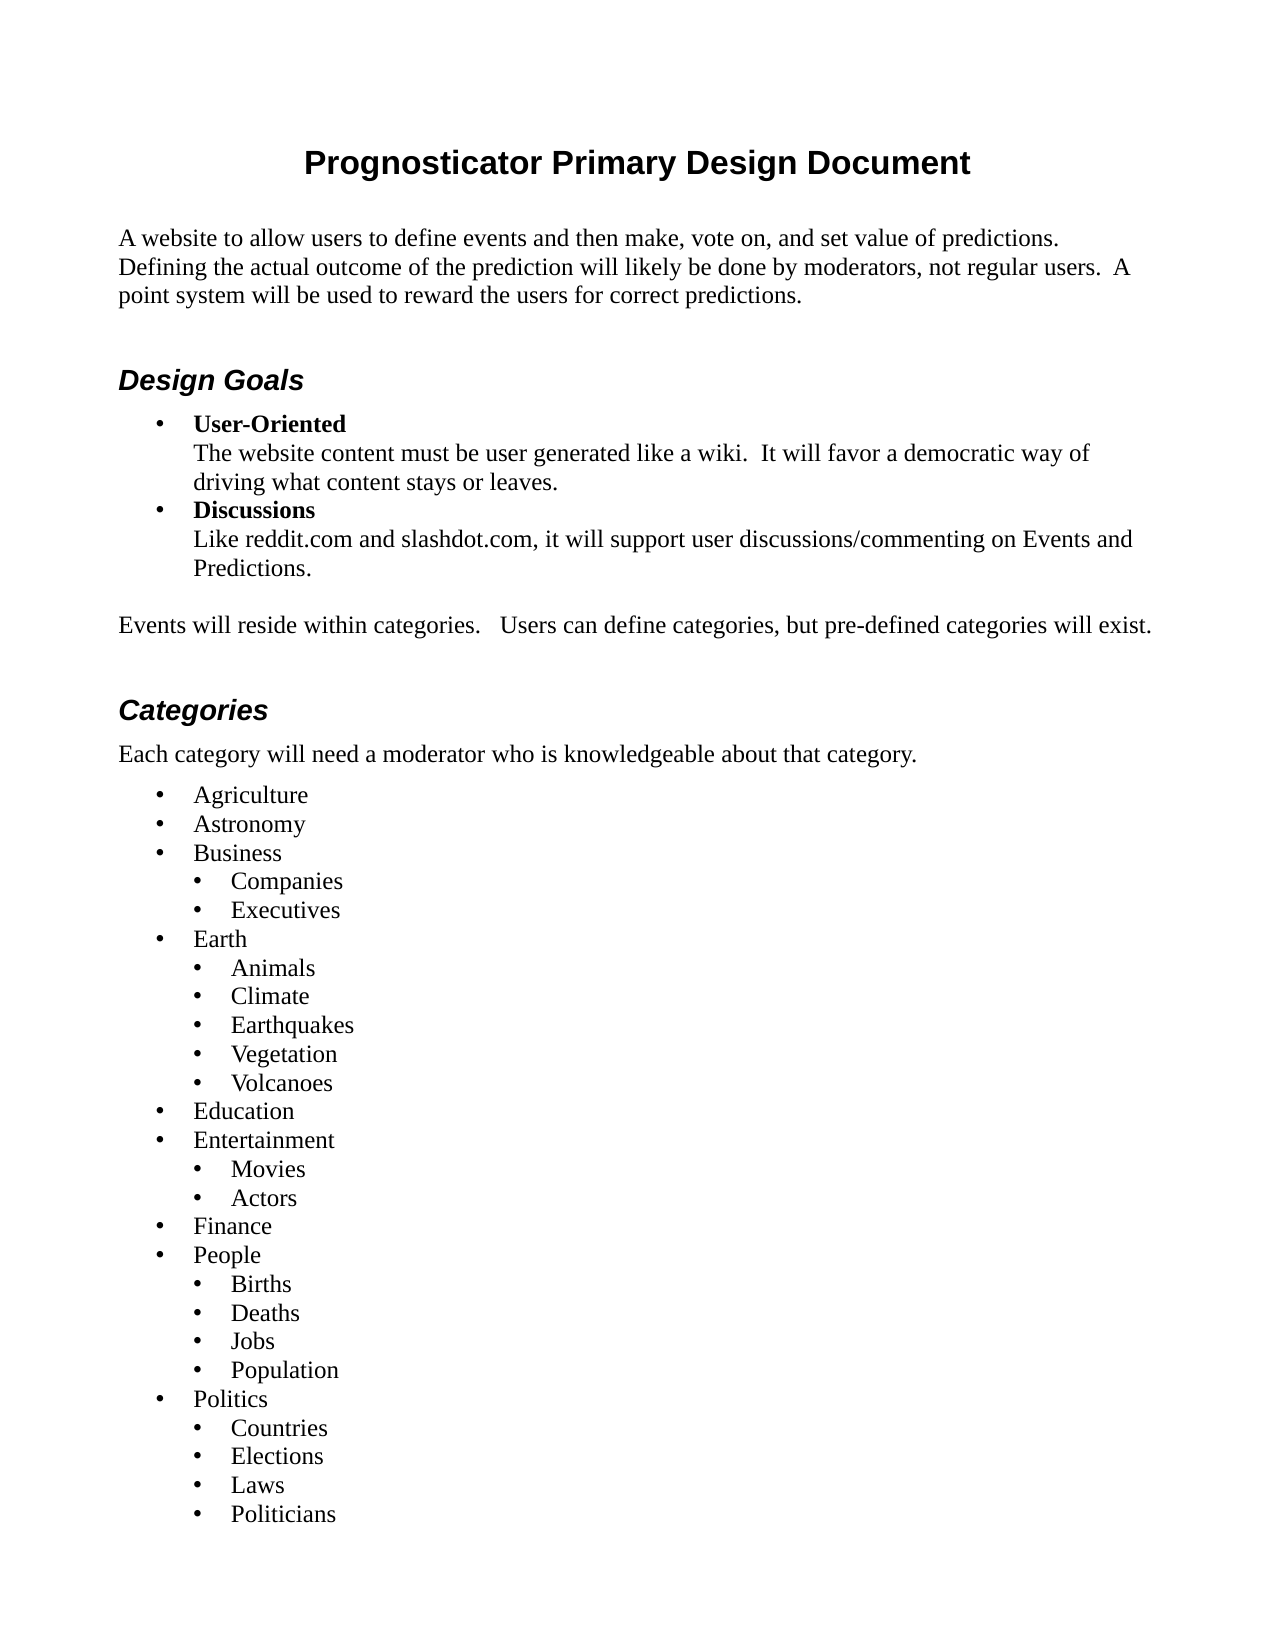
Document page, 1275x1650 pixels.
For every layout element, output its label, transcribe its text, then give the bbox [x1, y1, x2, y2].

list Astronomy [156, 809, 1157, 838]
list Politicians [193, 1499, 1157, 1528]
list Business [156, 838, 1157, 866]
list Discussions Like reddit.com and slashdot.com, it will support user discussions/commenting on Events and Predictions. [156, 495, 1157, 582]
list Climate [193, 981, 1157, 1010]
list Births [193, 1269, 1157, 1298]
list Agriculture [156, 780, 1157, 809]
list Countries [193, 1413, 1157, 1441]
list Actors [193, 1183, 1157, 1211]
list Deaths [193, 1298, 1157, 1326]
list People [156, 1240, 1157, 1269]
text A website to allow users to define events and then make, vote on, and set value of predictions. Defining the actual outcome of the prediction will likely be done by moderators, not regular users. A point system will be used to reward the users for correct predictions. [118, 223, 1157, 309]
text Each category will need a moderator who is knowledgeable about that category. [118, 739, 1157, 768]
list Elections [193, 1441, 1157, 1470]
list Vegetation [193, 1039, 1157, 1068]
list User-Oriented [156, 409, 1157, 438]
list Finance [156, 1211, 1157, 1240]
list Jobs [193, 1326, 1157, 1355]
list Entertainment [156, 1125, 1157, 1154]
text Events will reside within categories. Users can define categories, but pre-defined categories will exist. [118, 610, 1157, 639]
subtitle Prognosticator Primary Design Document [118, 143, 1157, 182]
list Animals [193, 953, 1157, 981]
list Executives [193, 895, 1157, 924]
list Education [156, 1096, 1157, 1125]
list Movies [193, 1154, 1157, 1183]
list Population [193, 1355, 1157, 1384]
list Companies [193, 866, 1157, 895]
list Earth [156, 924, 1157, 953]
list The website content must be user generated like a wiki. It will favor a democratic way of driving what content stays or leaves. [156, 438, 1157, 495]
list Volcanoes [193, 1068, 1157, 1096]
list Politics [156, 1384, 1157, 1413]
subtitle Design Goals [118, 363, 1157, 397]
list Laws [193, 1470, 1157, 1499]
subtitle Categories [118, 693, 1157, 726]
list Earthquakes [193, 1010, 1157, 1039]
